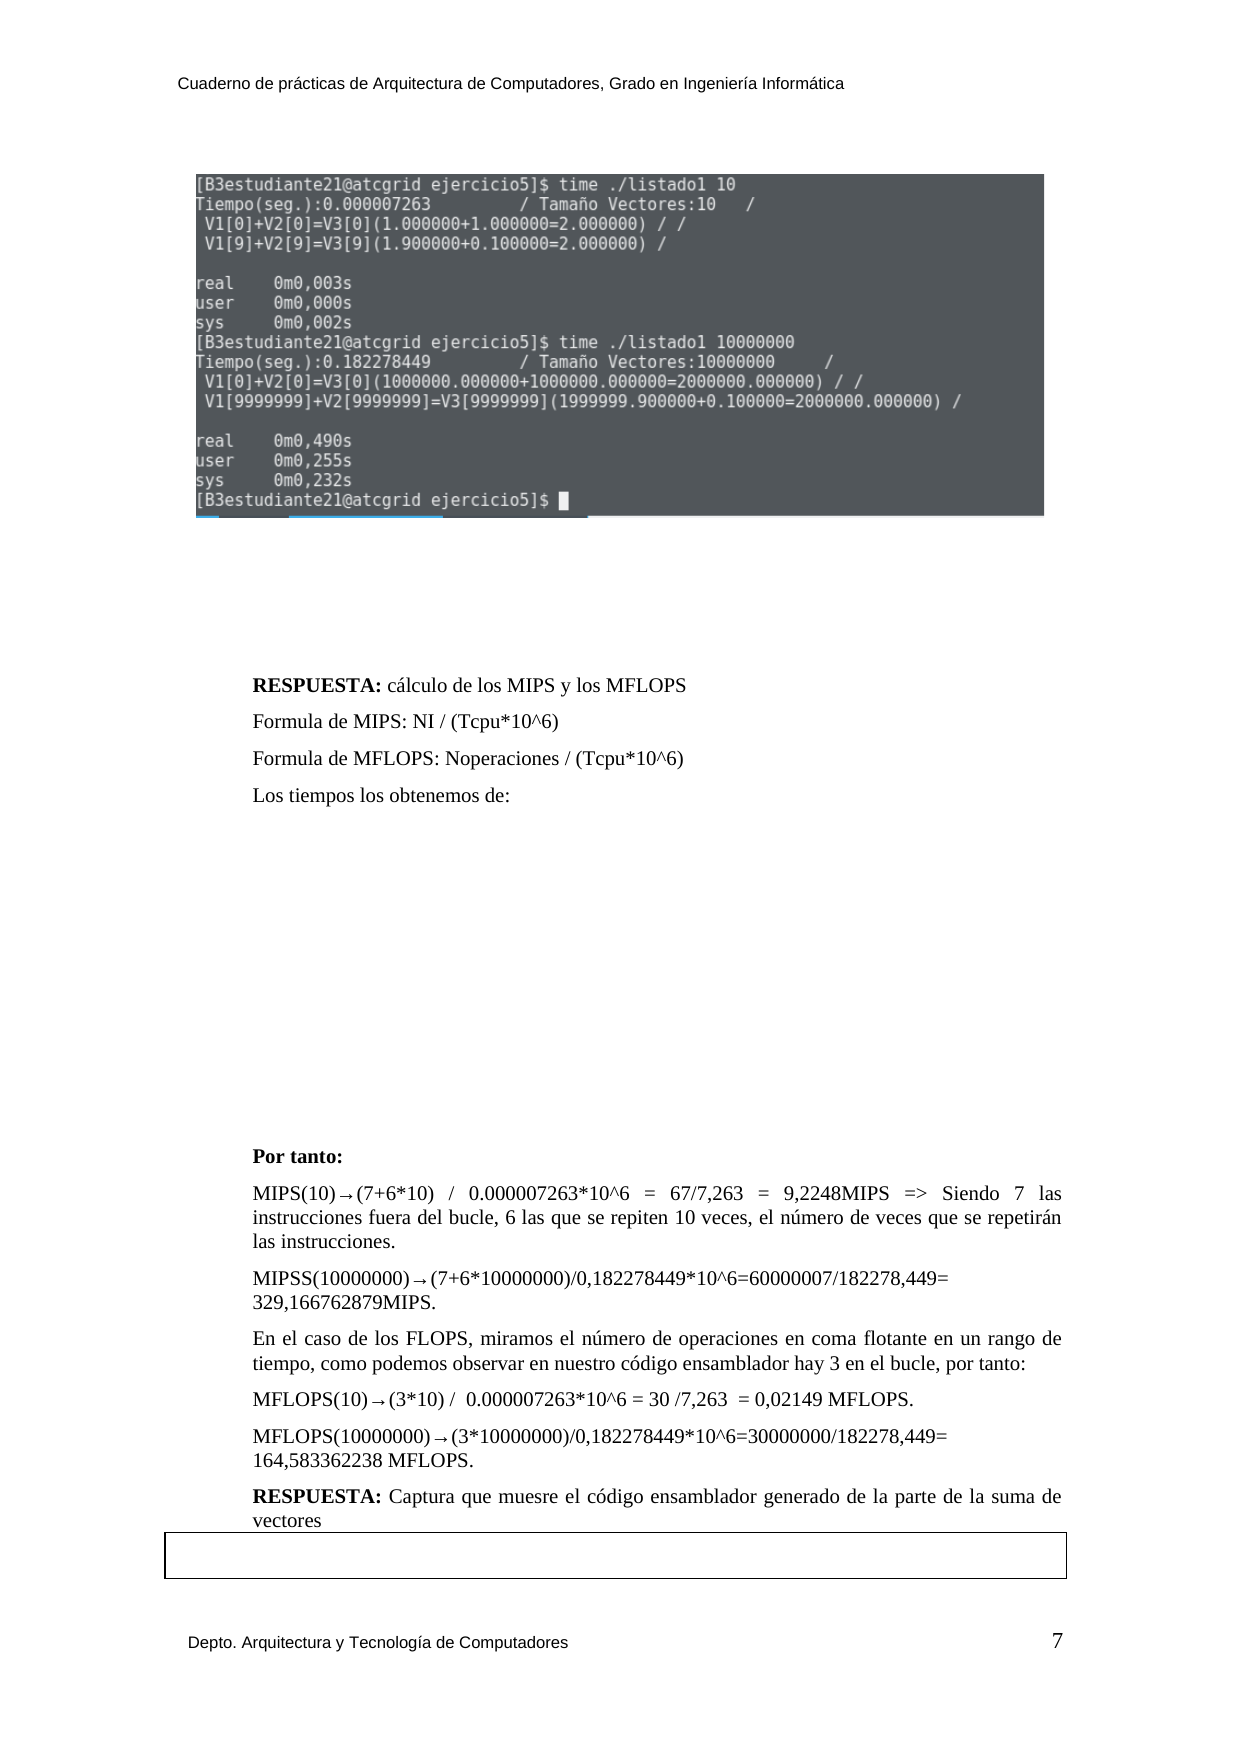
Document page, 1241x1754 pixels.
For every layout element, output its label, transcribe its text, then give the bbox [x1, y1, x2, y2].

text Por tanto: [252, 1144, 1063, 1168]
text MFLOPS(10000000)→(3*10000000)/0,182278449*10^6=30000000/182278,449= 164,583362238 MFLOPS. [252, 1423, 1063, 1472]
text MFLOPS(10)→(3*10) / 0.000007263*10^6 = 30 /7,263 = 0,02149 MFLOPS. [252, 1387, 1063, 1411]
text En el caso de los FLOPS, miramos el número de operaciones en coma flotante en un rango de tiempo, como podemos observar en nuestro código ensamblador hay 3 en el bucle, por tanto: [252, 1326, 1063, 1374]
text MIPS(10)→(7+6*10) / 0.000007263*10^6 = 67/7,263 = 9,2248MIPS => Siendo 7 las instrucciones fuera del bucle, 6 las que se repiten 10 veces, el número de veces que se repetirán las instrucciones. [252, 1181, 1063, 1253]
text RESPUESTA: cálculo de los MIPS y los MFLOPS [252, 673, 1063, 697]
text MIPSS(10000000)→(7+6*10000000)/0,182278449*10^6=60000007/182278,449= 329,166762879MIPS. [252, 1266, 1063, 1314]
table_header [166, 1533, 1066, 1578]
text RESPUESTA: Captura que muesre el código ensamblador generado de la parte de la suma de vectores [252, 1484, 1063, 1532]
picture [196, 174, 1045, 518]
text Los tiempos los obtenemos de: [252, 783, 1063, 807]
text Formula de MIPS: NI / (Tcpu*10^6) [252, 709, 1063, 733]
text Formula de MFLOPS: Noperaciones / (Tcpu*10^6) [252, 746, 1063, 770]
